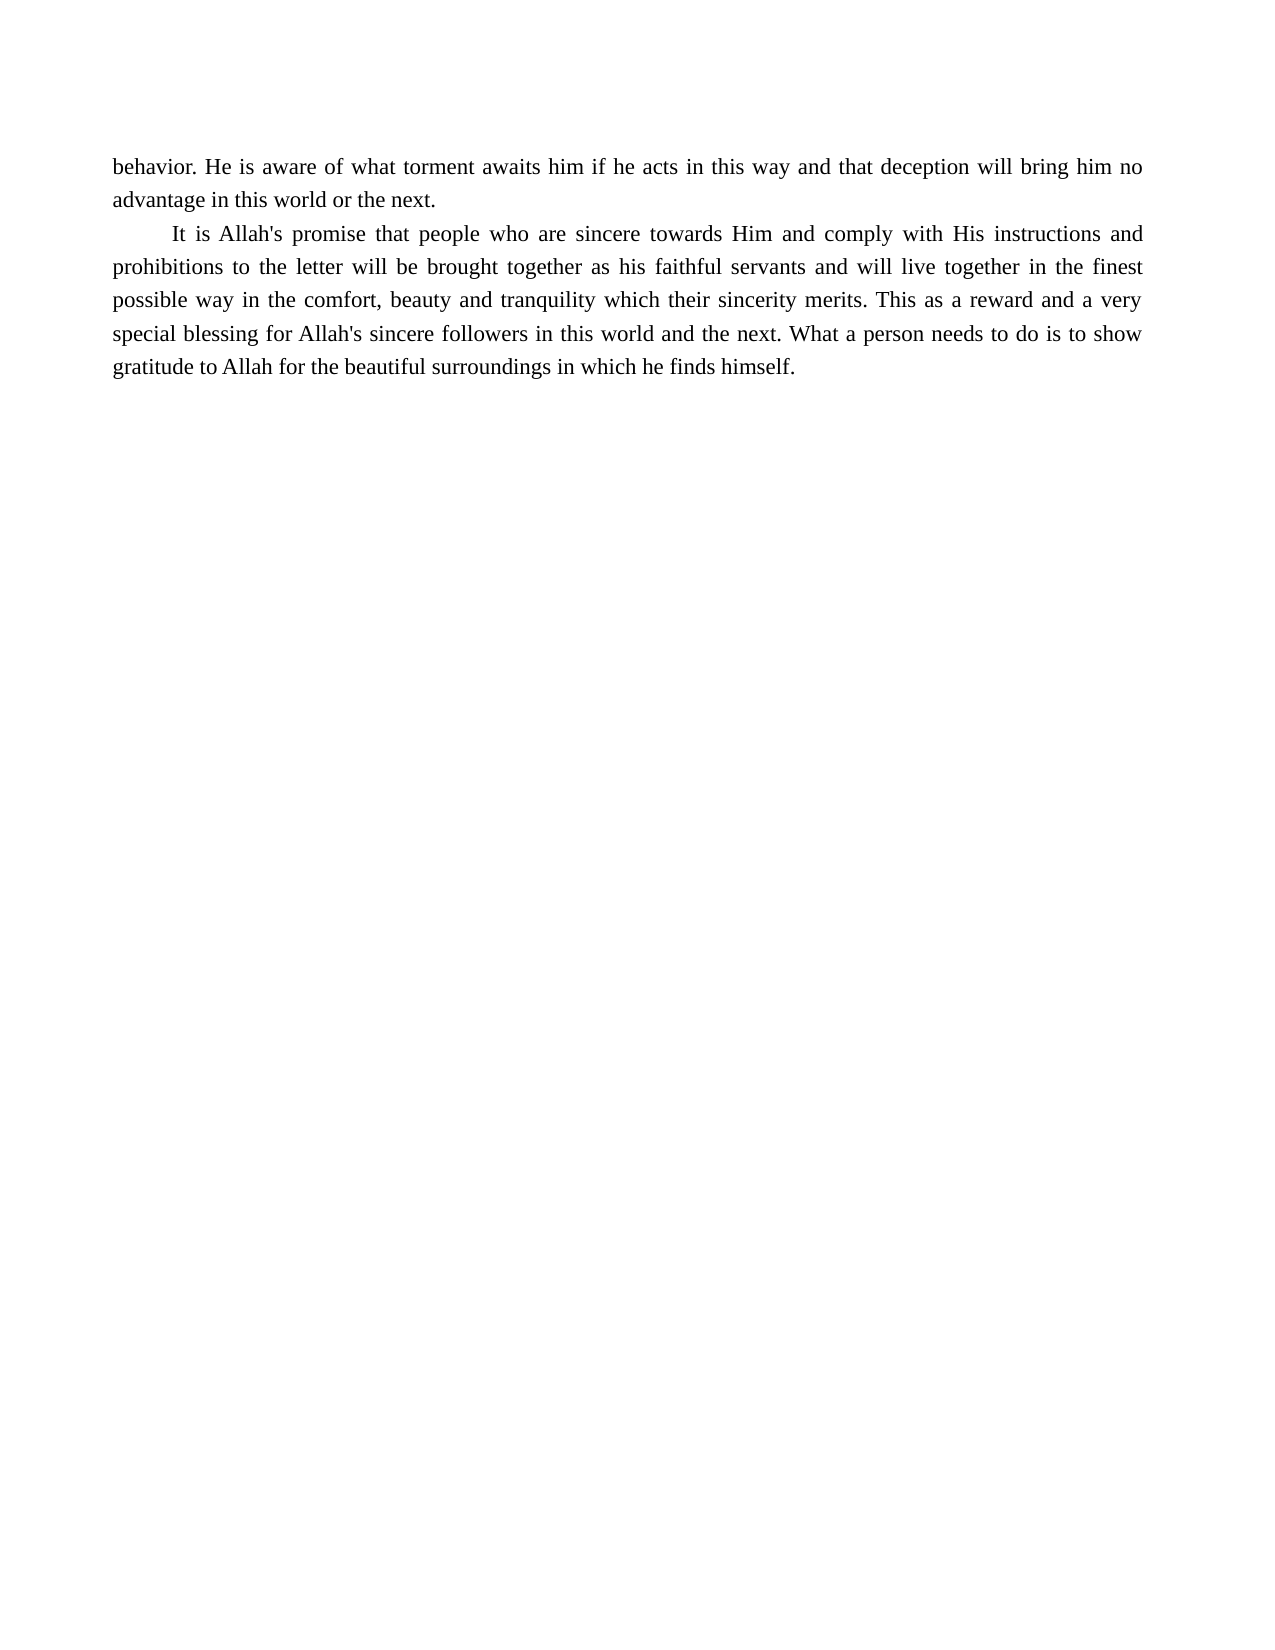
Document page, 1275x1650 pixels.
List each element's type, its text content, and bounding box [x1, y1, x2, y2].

text behavior. He is aware of what torment awaits him if he acts in this way and that deception will bring him no advantage in this world or the next. [112, 148, 1145, 214]
text It is Allah's promise that people who are sincere towards Him and comply with His instructions and prohibitions to the letter will be brought together as his faithful servants and will live together in the finest possible way in the comfort, beauty and tranquility which their sincerity merits. This as a reward and a very special blessing for Allah's sincere followers in this world and the next. What a person needs to do is to show gratitude to Allah for the beautiful surroundings in which he finds himself. [112, 214, 1145, 381]
